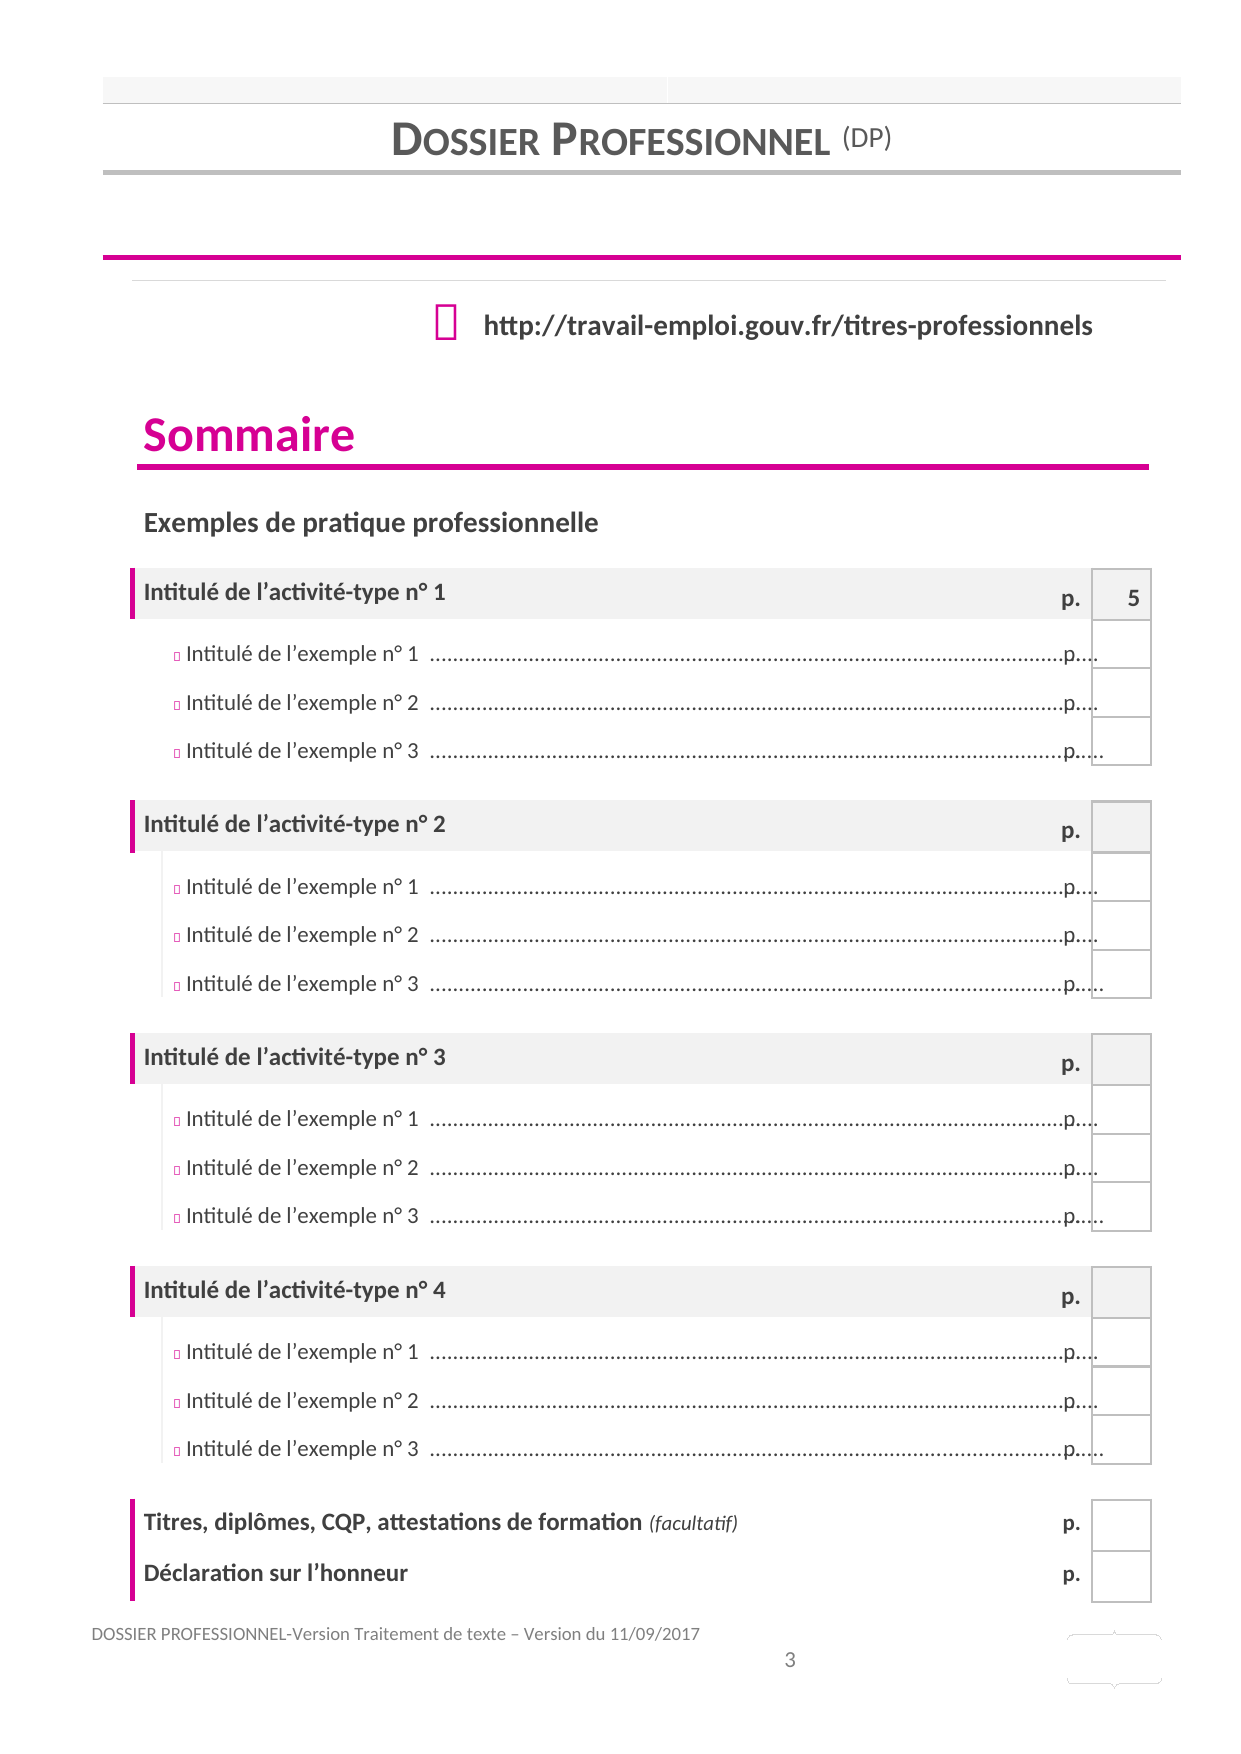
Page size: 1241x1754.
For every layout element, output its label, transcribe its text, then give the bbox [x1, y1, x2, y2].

table_cell [1093, 1552, 1150, 1601]
table_cell [132, 1230, 162, 1266]
table_cell [132, 1414, 161, 1462]
table_cell http://travail-emploi.gouv.fr/titres-professionnels [472, 281, 1166, 355]
table_cell Déclaration sur l’honneur [135, 1550, 1048, 1601]
table_cell [1093, 902, 1150, 948]
table_cell p. [1048, 800, 1091, 851]
table_cell Intitulé de l’activité-type n° 2 [135, 800, 1048, 851]
table_cell [132, 997, 162, 1033]
table_cell [1048, 1463, 1092, 1498]
table_cell p. [1048, 716, 1091, 764]
table_cell p. [1048, 1181, 1091, 1230]
table_cell [132, 764, 162, 800]
table_cell [1092, 464, 1151, 568]
table_cell p. [1048, 900, 1091, 948]
table_cell [1093, 621, 1150, 667]
table_cell [132, 1317, 161, 1365]
table_cell  Intitulé de l’exemple n° 1 p. [163, 851, 1048, 900]
table_cell [1093, 1368, 1150, 1414]
table_cell  Intitulé de l’exemple n° 2 p. [162, 667, 1048, 716]
table_cell p. [1048, 1084, 1091, 1133]
table_cell  Intitulé de l’exemple n° 3 p [163, 949, 1048, 997]
table_cell p. [1048, 1133, 1091, 1181]
table_cell p. [1048, 619, 1091, 667]
table_cell [1048, 1230, 1092, 1266]
table_cell p. [1048, 568, 1091, 619]
table_cell p. [1048, 1317, 1091, 1365]
table_cell [1048, 997, 1092, 1033]
table_cell [1093, 1501, 1150, 1549]
table_cell  Intitulé de l’exemple n° 3 p [163, 1181, 1048, 1230]
table_cell p. [1048, 1266, 1091, 1317]
table_cell [162, 997, 1048, 1033]
table_cell [1093, 1035, 1150, 1084]
table_cell [1093, 1319, 1150, 1365]
table_cell [1092, 999, 1151, 1033]
table_cell  Intitulé de l’exemple n° 1 p. [162, 619, 1048, 667]
table_cell [132, 949, 161, 997]
table_cell [162, 764, 1048, 800]
table_header Sommaire [132, 397, 1151, 464]
table_cell [1093, 1416, 1150, 1462]
table_cell [1093, 951, 1150, 997]
table_cell [1092, 766, 1151, 800]
table_cell [162, 1463, 1048, 1498]
table_cell  [132, 281, 472, 355]
table_cell [1093, 854, 1150, 900]
table_cell [1093, 1268, 1150, 1317]
table_cell p. [1048, 851, 1091, 900]
table_cell [1093, 718, 1150, 764]
table_cell [132, 1133, 161, 1181]
table_cell p. [1048, 1033, 1091, 1084]
table_cell [1093, 1086, 1150, 1133]
table_cell [132, 619, 162, 667]
table_cell Intitulé de l’activité-type n° 3 [135, 1033, 1048, 1084]
table_cell [132, 1463, 162, 1498]
table_cell p. [1048, 667, 1091, 716]
table_cell  Intitulé de l’exemple n° 2 p. [163, 1133, 1048, 1181]
table_cell Intitulé de l’activité-type n° 4 [135, 1266, 1048, 1317]
table_cell [1092, 1465, 1151, 1498]
table_cell [132, 1181, 161, 1230]
table_cell  Intitulé de l’exemple n° 1 p. [163, 1317, 1048, 1365]
table_cell [1048, 764, 1092, 800]
table_cell [132, 900, 161, 948]
table_cell [162, 1230, 1048, 1266]
table_cell [132, 1084, 161, 1133]
table_cell [1093, 669, 1150, 716]
table_cell [132, 667, 162, 716]
table_cell [132, 1365, 161, 1414]
table_cell Titres, diplômes, CQP, attestations de formation (facultatif) [135, 1499, 1048, 1549]
table_cell  Intitulé de l’exemple n° 2 p. [163, 900, 1048, 948]
table_cell Intitulé de l’activité-type n° 1 [135, 568, 1048, 619]
table_cell  Intitulé de l’exemple n° 3 p [163, 1414, 1048, 1462]
table_cell p. [1048, 1550, 1091, 1601]
table_cell [1093, 1135, 1150, 1181]
table_cell [1093, 1183, 1150, 1230]
table_cell [132, 853, 161, 900]
table_cell p. [1048, 949, 1091, 997]
table_cell [1092, 1232, 1151, 1266]
table_cell  Intitulé de l’exemple n° 3 p [162, 716, 1048, 764]
table_cell [132, 716, 162, 764]
table_cell  Intitulé de l’exemple n° 2 p. [163, 1365, 1048, 1414]
table_cell 5 [1093, 570, 1150, 619]
table_cell p. [1048, 1499, 1091, 1549]
table_cell p. [1048, 1414, 1091, 1462]
table_cell Exemples de pratique professionnelle [132, 464, 1092, 568]
table_cell [1093, 803, 1150, 851]
table_cell p. [1048, 1365, 1091, 1414]
table_cell  Intitulé de l’exemple n° 1 p. [163, 1084, 1048, 1133]
